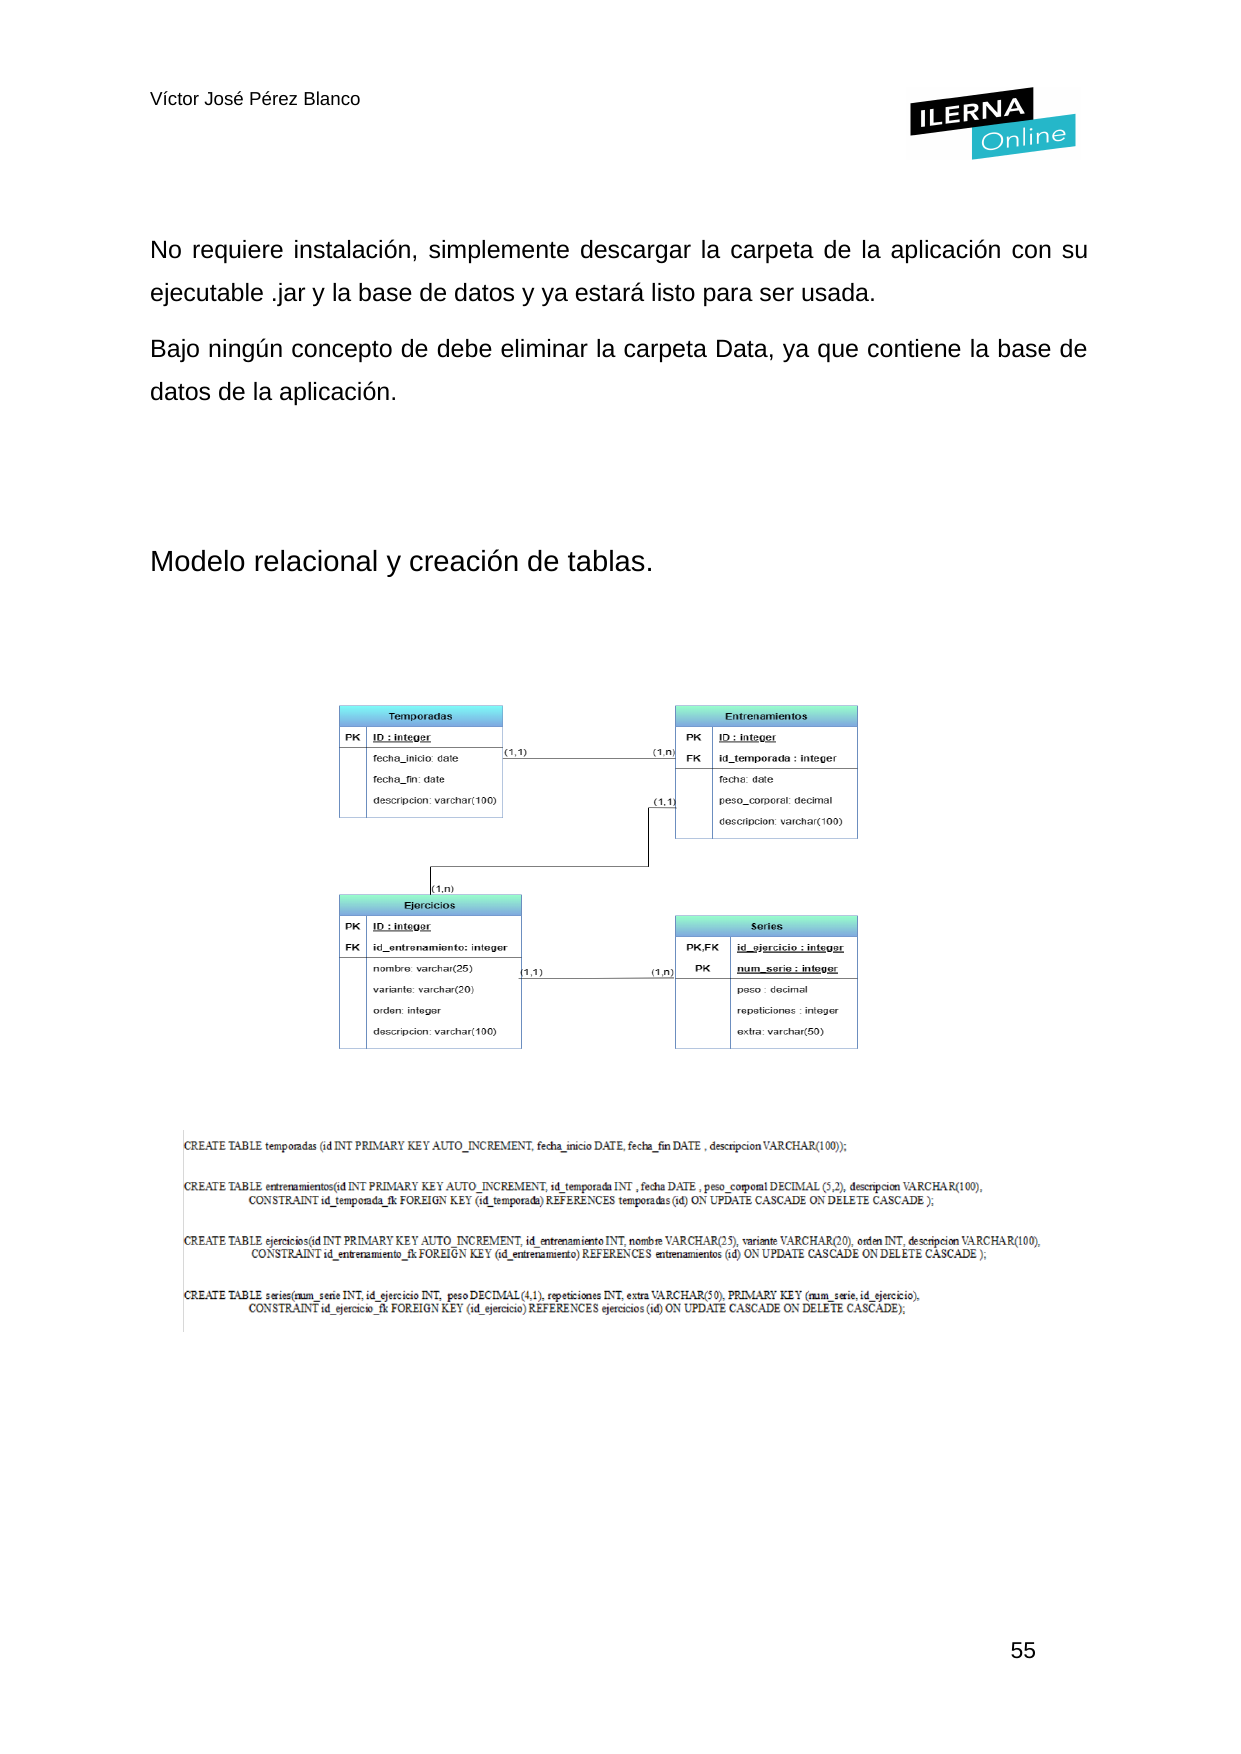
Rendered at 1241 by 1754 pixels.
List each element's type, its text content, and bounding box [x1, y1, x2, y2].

text No requiere instalación, simplemente descargar la carpeta de la aplicación con su ejecutable .jar y la base de datos y ya estará listo para ser usada. [150, 235, 1090, 307]
text Modelo relacional y creación de tablas. [150, 544, 1090, 577]
picture [905, 87, 1082, 160]
text Bajo ningún concepto de debe eliminar la carpeta Data, ya que contiene la base de datos de la aplicación. [150, 334, 1090, 406]
picture [311, 696, 884, 1058]
